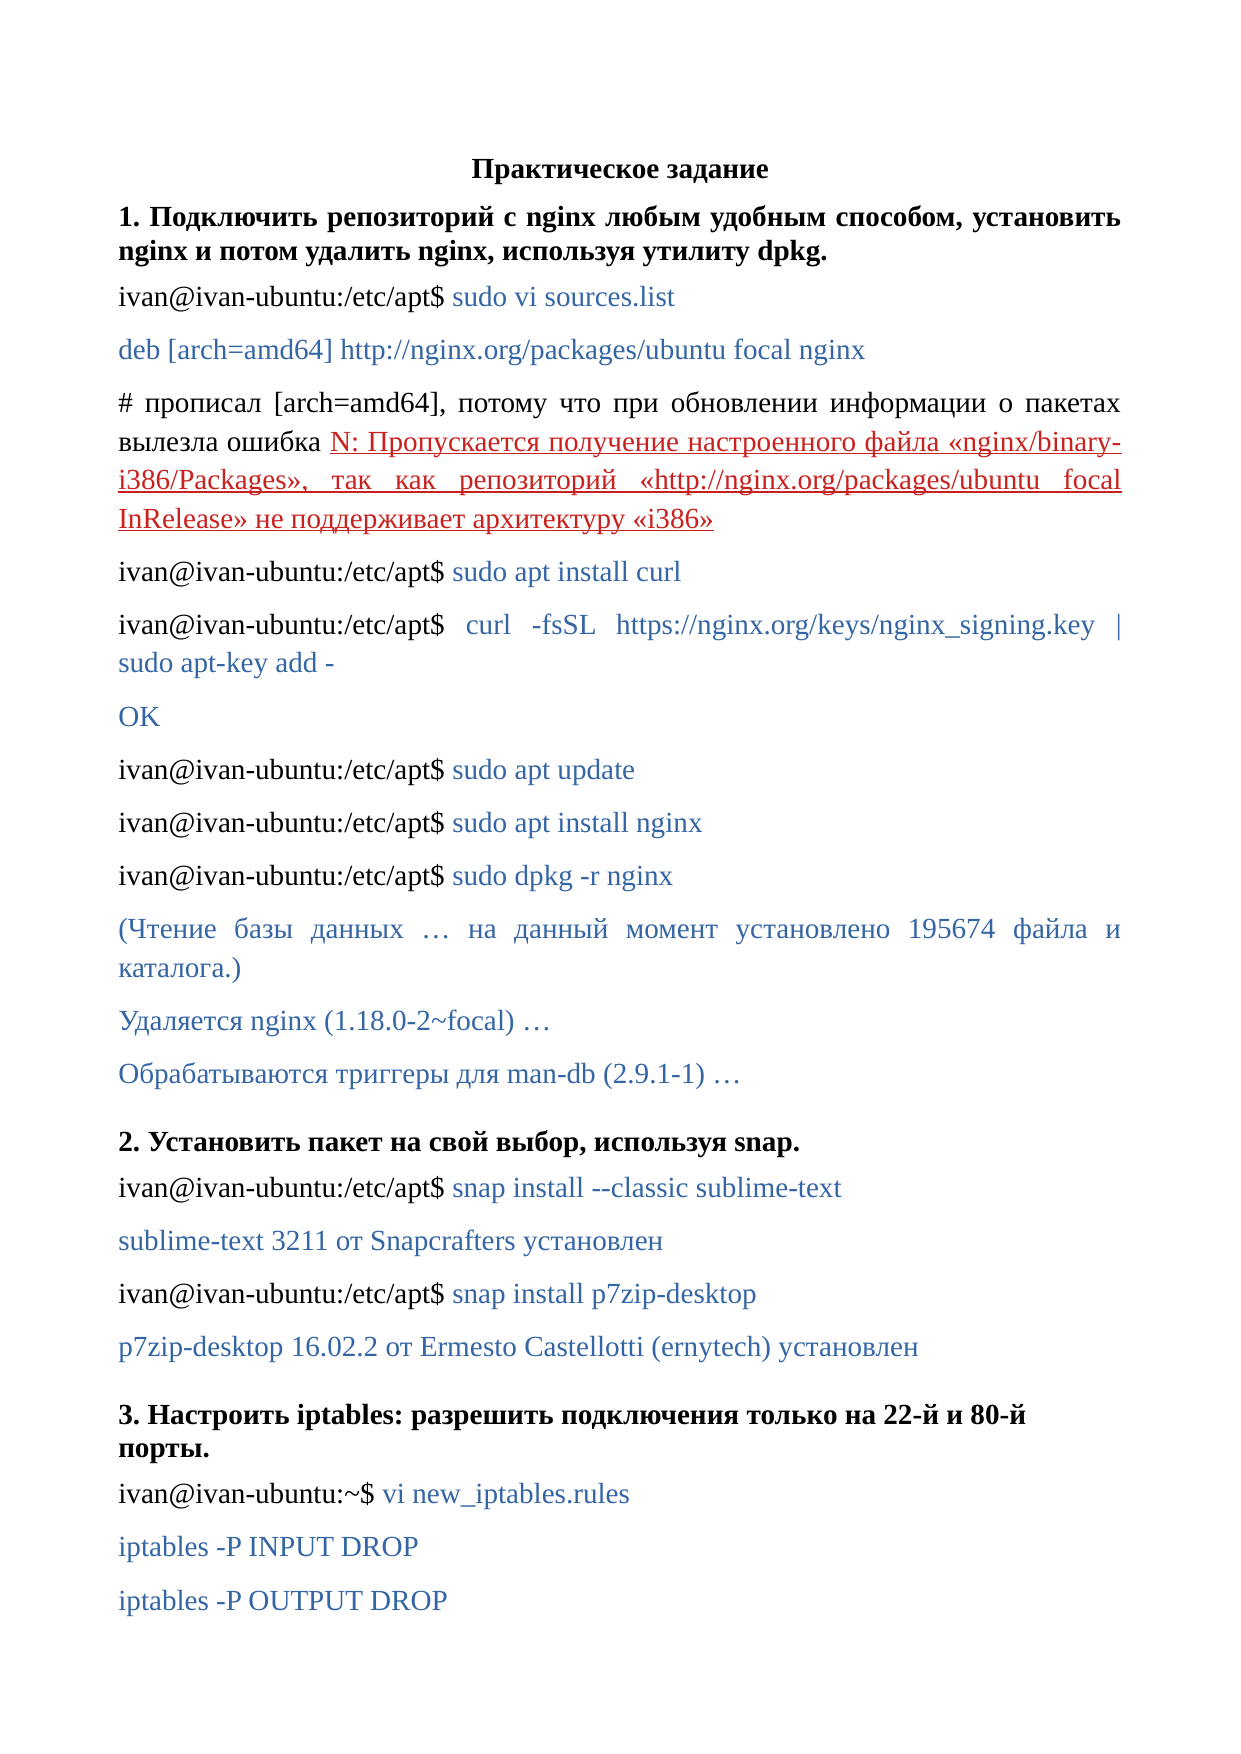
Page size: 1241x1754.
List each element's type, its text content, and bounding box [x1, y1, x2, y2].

text Удаляется nginx (1.18.0-2~focal) … [118, 1003, 1122, 1036]
text OK [118, 699, 1122, 732]
text p7zip-desktop 16.02.2 от Ermesto Castellotti (ernytech) установлен [118, 1329, 1122, 1363]
text # прописал [arch=amd64], потому что при обновлении информации о пакетах вылезла ошибка N: Пропускается получение настроенного файла «nginx/binary-i386/Packages», так как репозиторий «http://nginx.org/packages/ubuntu focal [118, 385, 1122, 491]
text deb [arch=amd64] http://nginx.org/packages/ubuntu focal nginx [118, 332, 1122, 366]
text ivan@ivan-ubuntu:/etc/apt$ curl -fsSL https://nginx.org/keys/nginx_signing.key | sudo apt-key add - [118, 607, 1122, 679]
text ivan@ivan-ubuntu:/etc/apt$ sudo apt install curl [118, 554, 1122, 587]
text sublime-text 3211 от Snapcrafters установлен [118, 1223, 1122, 1256]
subtitle 2. Установить пакет на свой выбор, используя snap. [118, 1124, 1122, 1157]
text ivan@ivan-ubuntu:/etc/apt$ snap install p7zip-desktop [118, 1276, 1122, 1309]
text InRelease» не поддерживает архитектуру «i386» [118, 493, 1122, 534]
text ivan@ivan-ubuntu:/etc/apt$ sudo vi sources.list [118, 279, 1122, 312]
text ivan@ivan-ubuntu:~$ vi new_iptables.rules [118, 1476, 1122, 1510]
text iptables -P INPUT DROP [118, 1529, 1122, 1563]
text ivan@ivan-ubuntu:/etc/apt$ snap install --classic sublime-text [118, 1170, 1122, 1203]
text ivan@ivan-ubuntu:/etc/apt$ sudo apt install nginx [118, 805, 1122, 838]
subtitle 1. Подключить репозиторий с nginx любым удобным способом, установить nginx и потом удалить nginx, используя утилиту dpkg. [118, 199, 1122, 266]
text iptables -P OUTPUT DROP [118, 1583, 1122, 1616]
text ivan@ivan-ubuntu:/etc/apt$ sudo apt update [118, 752, 1122, 785]
subtitle 3. Настроить iptables: разрешить подключения только на 22-й и 80-й порты. [118, 1397, 1122, 1464]
text Практическое задание [118, 151, 1122, 185]
text ivan@ivan-ubuntu:/etc/apt$ sudo dpkg -r nginx [118, 858, 1122, 892]
text Обрабатываются триггеры для man-db (2.9.1-1) … [118, 1056, 1122, 1089]
text (Чтение базы данных … на данный момент установлено 195674 файла и каталога.) [118, 911, 1122, 983]
